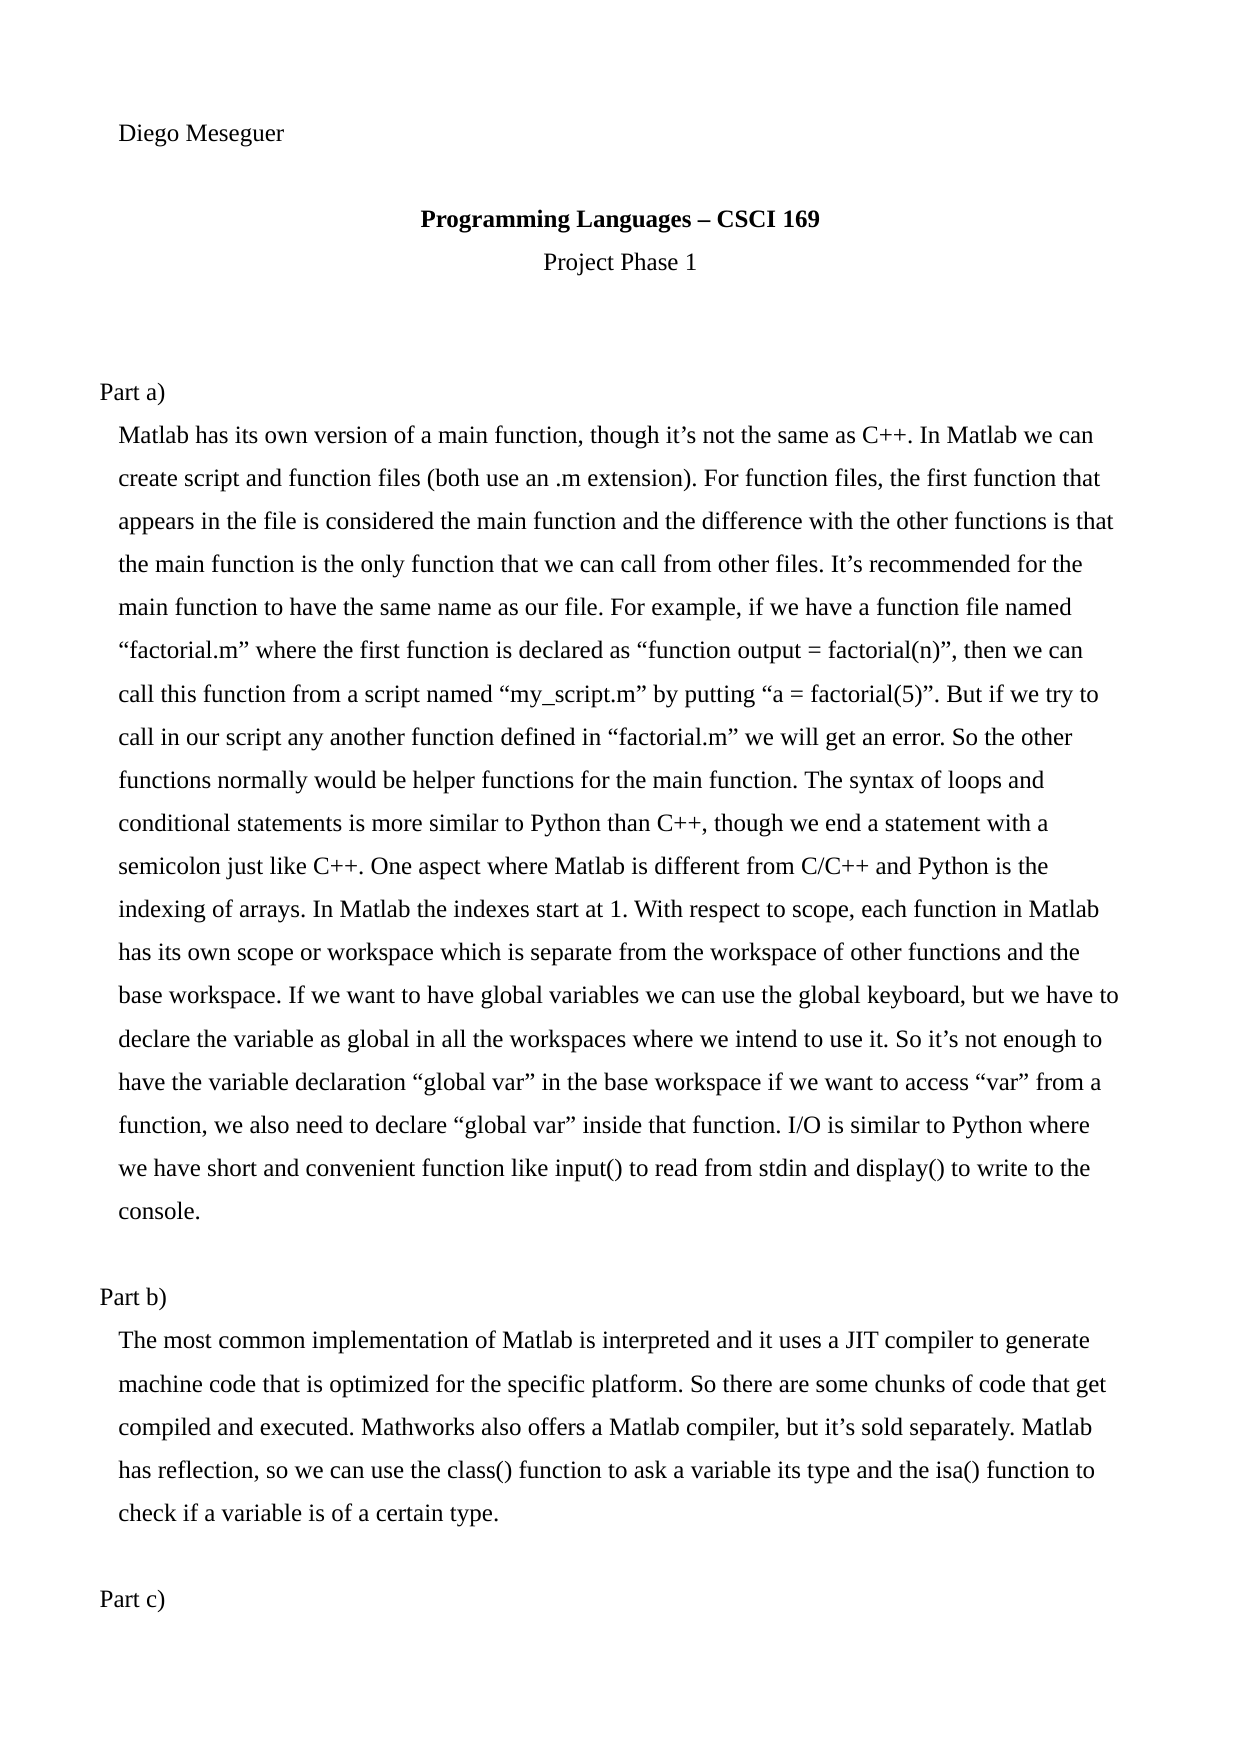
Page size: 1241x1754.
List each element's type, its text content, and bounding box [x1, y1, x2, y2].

text Part b) [99, 1282, 1122, 1311]
text The most common implementation of Matlab is interpreted and it uses a JIT compiler to generate machine code that is optimized for the specific platform. So there are some chunks of code that get compiled and executed. Mathworks also offers a Matlab compiler, but it’s sold separately. Matlab has reflection, so we can use the class() function to ask a variable its type and the isa() function to check if a variable is of a certain type. [118, 1326, 1122, 1527]
text Project Phase 1 [118, 247, 1122, 276]
text Diego Meseguer [118, 118, 1122, 147]
text Matlab has its own version of a main function, though it’s not the same as C++. In Matlab we can create script and function files (both use an .m extension). For function files, the first function that appears in the file is considered the main function and the difference with the other functions is that the main function is the only function that we can call from other files. It’s recommended for the main function to have the same name as our file. For example, if we have a function file named “factorial.m” where the first function is declared as “function output = factorial(n)”, then we can call this function from a script named “my_script.m” by putting “a = factorial(5)”. But if we try to call in our script any another function defined in “factorial.m” we will get an error. So the other functions normally would be helper functions for the main function. The syntax of loops and conditional statements is more similar to Python than C++, though we end a statement with a semicolon just like C++. One aspect where Matlab is different from C/C++ and Python is the indexing of arrays. In Matlab the indexes start at 1. With respect to scope, each function in Matlab has its own scope or workspace which is separate from the workspace of other functions and the base workspace. If we want to have global variables we can use the global keyboard, but we have to declare the variable as global in all the workspaces where we intend to use it. So it’s not enough to have the variable declaration “global var” in the base workspace if we want to access “var” from a function, we also need to declare “global var” inside that function. I/O is similar to Python where we have short and convenient function like input() to read from stdin and display() to write to the console. [118, 420, 1122, 1225]
text Programming Languages – CSCI 169 [118, 204, 1122, 233]
text Part a) [99, 377, 1122, 406]
text Part c) [99, 1584, 1122, 1613]
